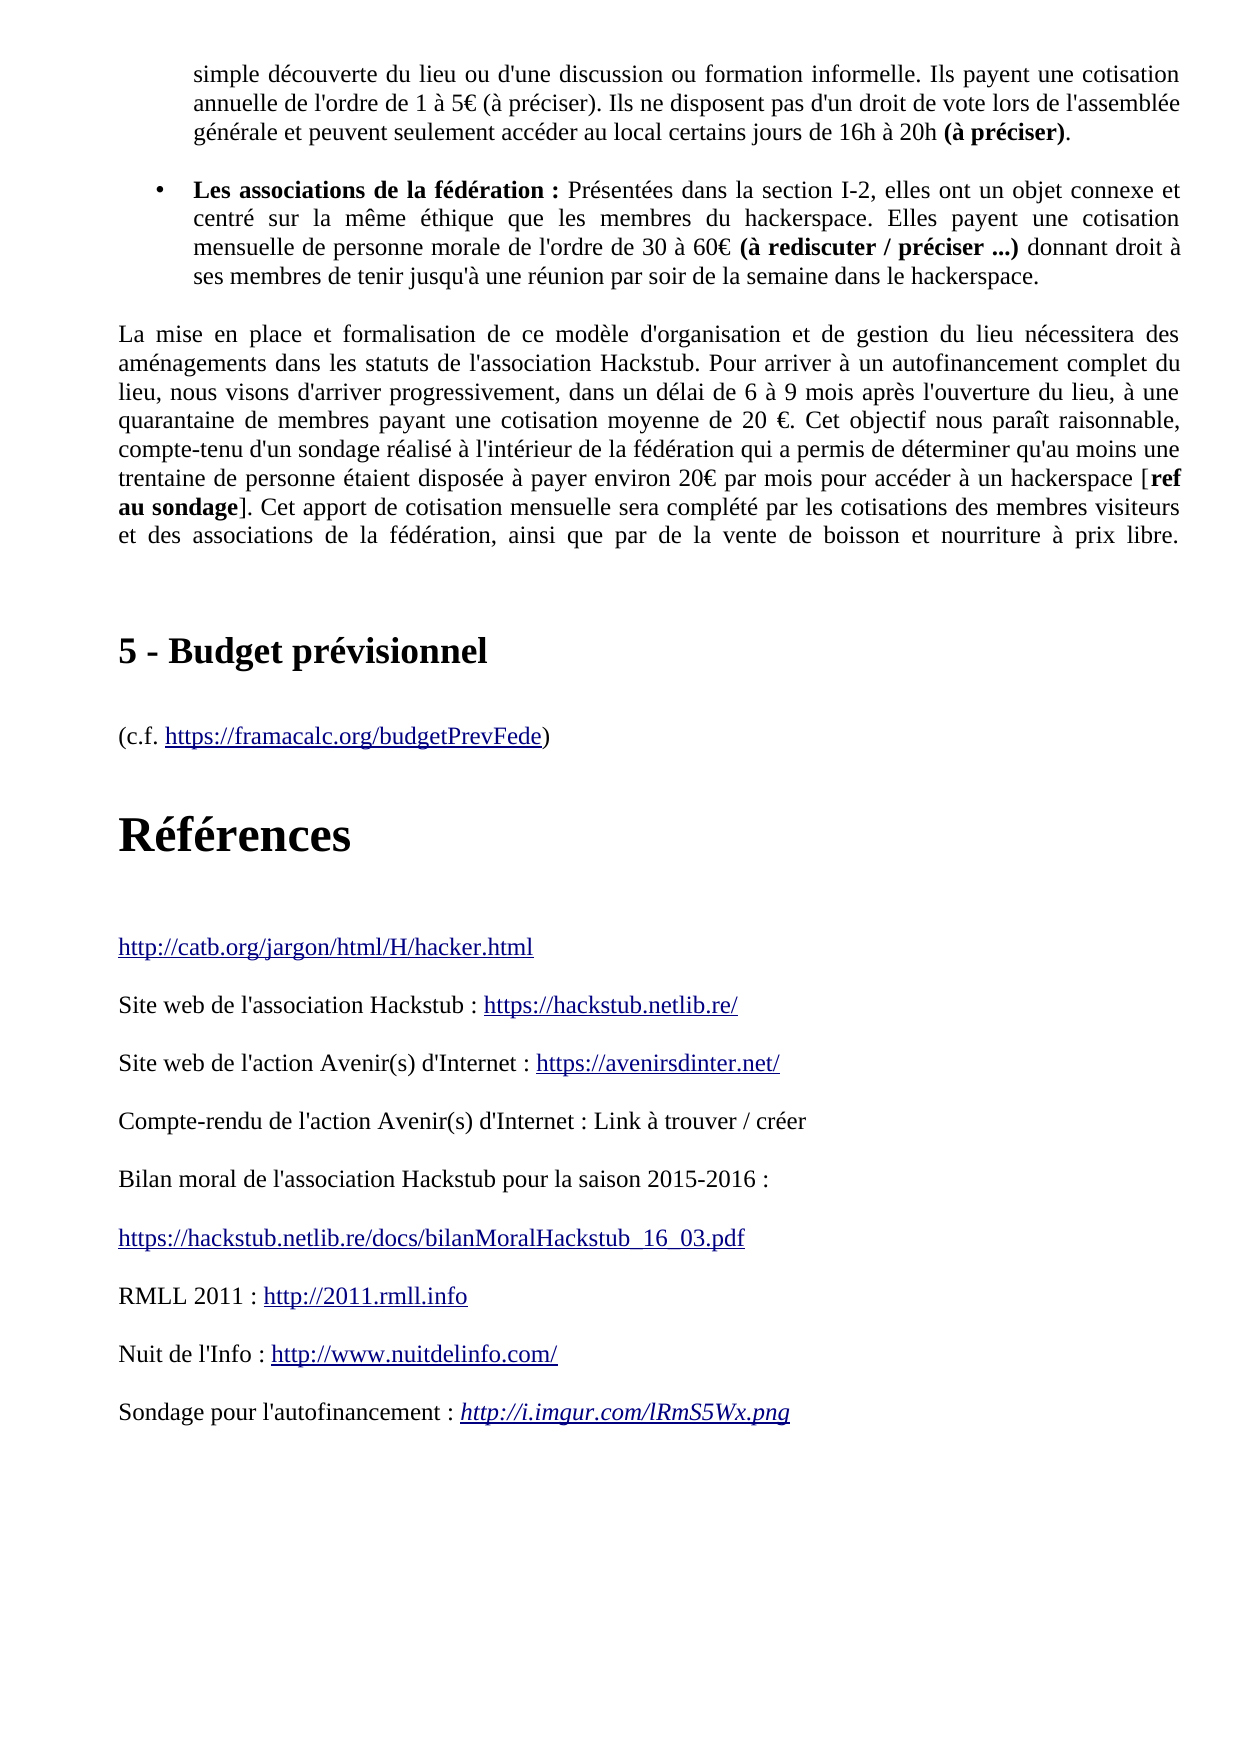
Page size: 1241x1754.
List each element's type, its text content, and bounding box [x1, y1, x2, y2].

text Sondage pour l'autofinancement : http://i.imgur.com/lRmS5Wx.png [118, 1397, 1181, 1426]
text https://hackstub.netlib.re/docs/bilanMoralHackstub_16_03.pdf [118, 1223, 1181, 1252]
text Compte-rendu de l'action Avenir(s) d'Internet : Link à trouver / créer [118, 1106, 1181, 1135]
subtitle 5 - Budget prévisionnel [118, 628, 1181, 671]
text Site web de l'association Hackstub : https://hackstub.netlib.re/ [118, 990, 1181, 1019]
text Bilan moral de l'association Hackstub pour la saison 2015-2016 : [118, 1164, 1181, 1193]
list Les associations de la fédération : Présentées dans la section I-2, elles ont un objet connexe et centré sur la même éthique que les membres du hackerspace. Elles payent une cotisation mensuelle de personne morale de l'ordre de 30 à 60€ (à rediscuter / préciser ...) donnant droit à ses membres de tenir jusqu'à une réunion par soir de la semaine dans le hackerspace. [156, 175, 1181, 290]
text (c.f. https://framacalc.org/budgetPrevFede) [118, 692, 1181, 750]
text Nuit de l'Info : http://www.nuitdelinfo.com/ [118, 1339, 1181, 1368]
list simple découverte du lieu ou d'une discussion ou formation informelle. Ils payent une cotisation annuelle de l'ordre de 1 à 5€ (à préciser). Ils ne disposent pas d'un droit de vote lors de l'assemblée générale et peuvent seulement accéder au local certains jours de 16h à 20h (à préciser). [156, 59, 1181, 145]
text Site web de l'action Avenir(s) d'Internet : https://avenirsdinter.net/ [118, 1048, 1181, 1077]
text http://catb.org/jargon/html/H/hacker.html [118, 903, 1181, 960]
text RMLL 2011 : http://2011.rmll.info [118, 1281, 1181, 1310]
subtitle Références [118, 804, 1181, 862]
text La mise en place et formalisation de ce modèle d'organisation et de gestion du lieu nécessitera des aménagements dans les statuts de l'association Hackstub. Pour arriver à un autofinancement complet du lieu, nous visons d'arriver progressivement, dans un délai de 6 à 9 mois après l'ouverture du lieu, à une quarantaine de membres payant une cotisation moyenne de 20 €. Cet objectif nous paraît raisonnable, compte-tenu d'un sondage réalisé à l'intérieur de la fédération qui a permis de déterminer qu'au moins une trentaine de personne étaient disposée à payer environ 20€ par mois pour accéder à un hackerspace [ref au sondage]. Cet apport de cotisation mensuelle sera complété par les cotisations des membres visiteurs et des associations de la fédération, ainsi que par de la vente de boisson et nourriture à prix libre. [118, 319, 1181, 578]
